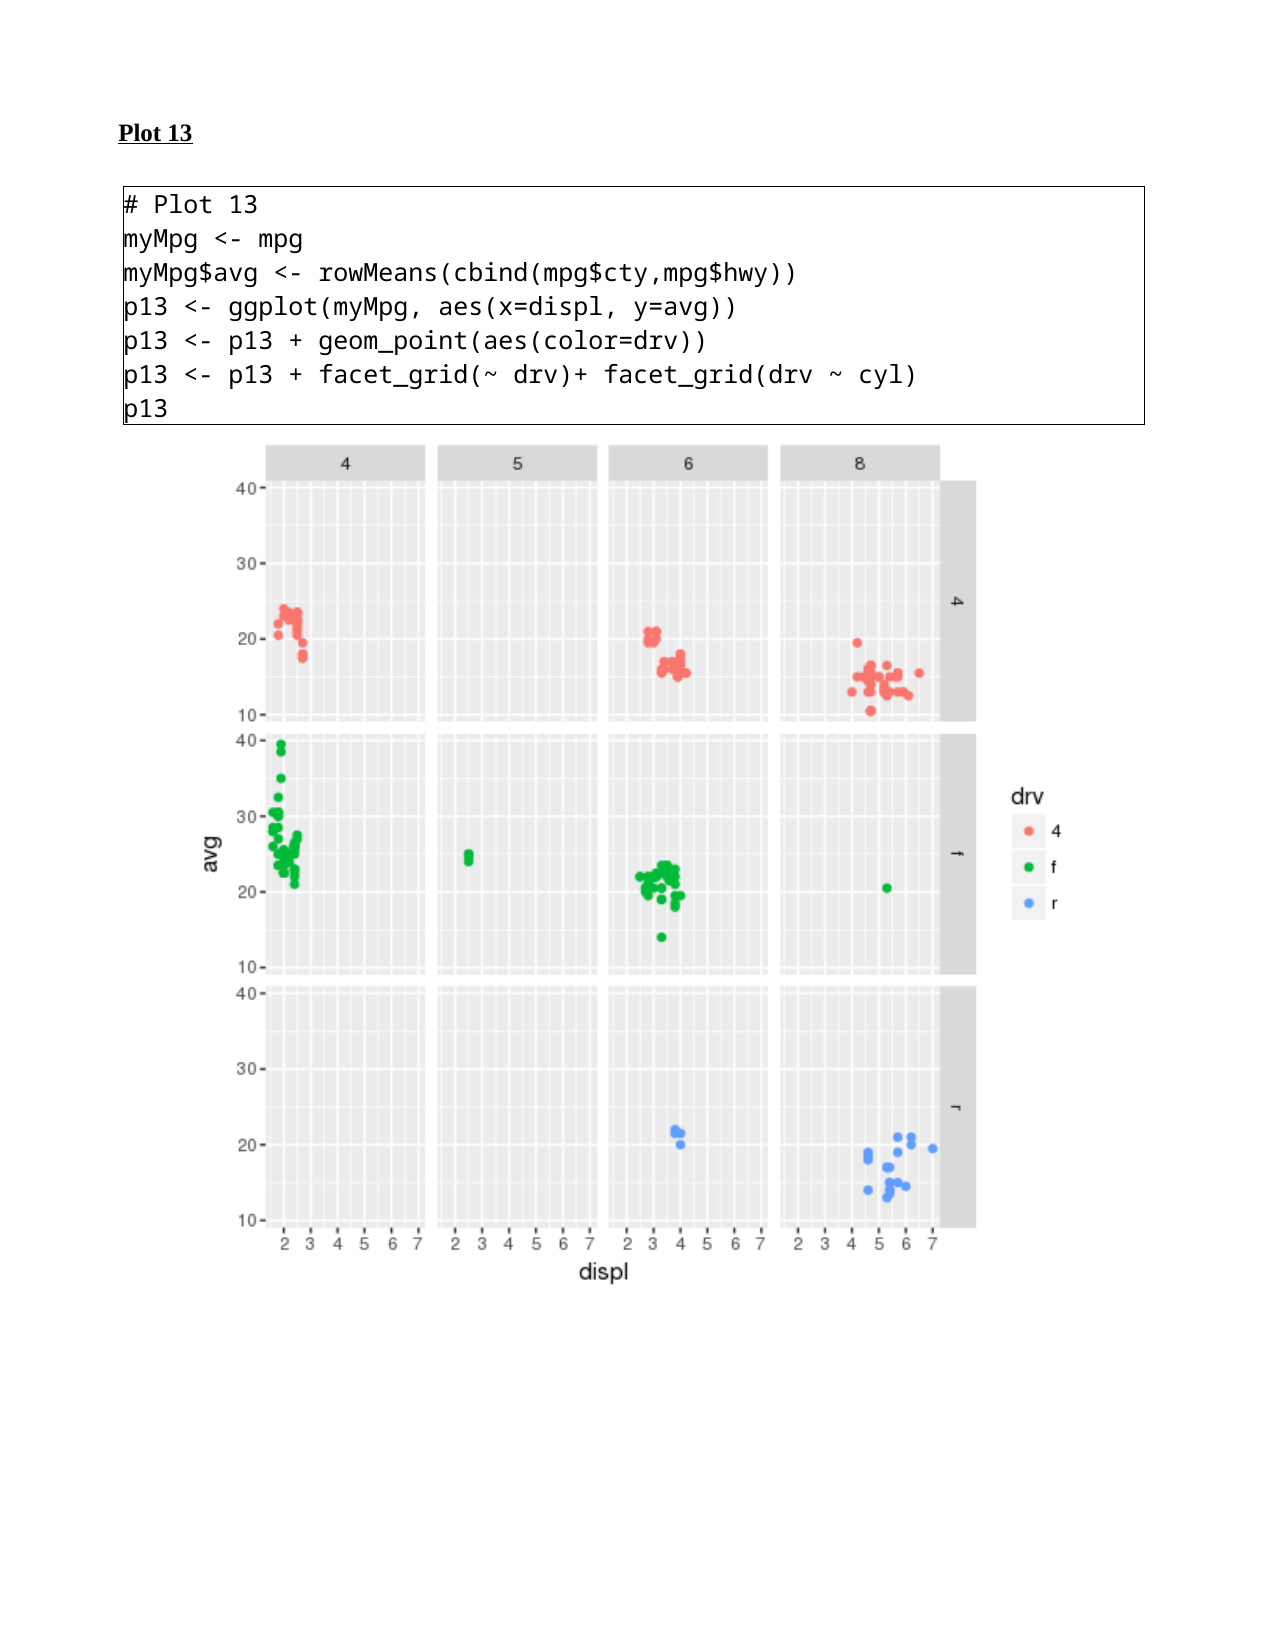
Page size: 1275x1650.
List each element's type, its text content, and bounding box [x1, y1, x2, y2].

picture [190, 434, 1086, 1297]
text Plot 13 [118, 118, 1157, 147]
